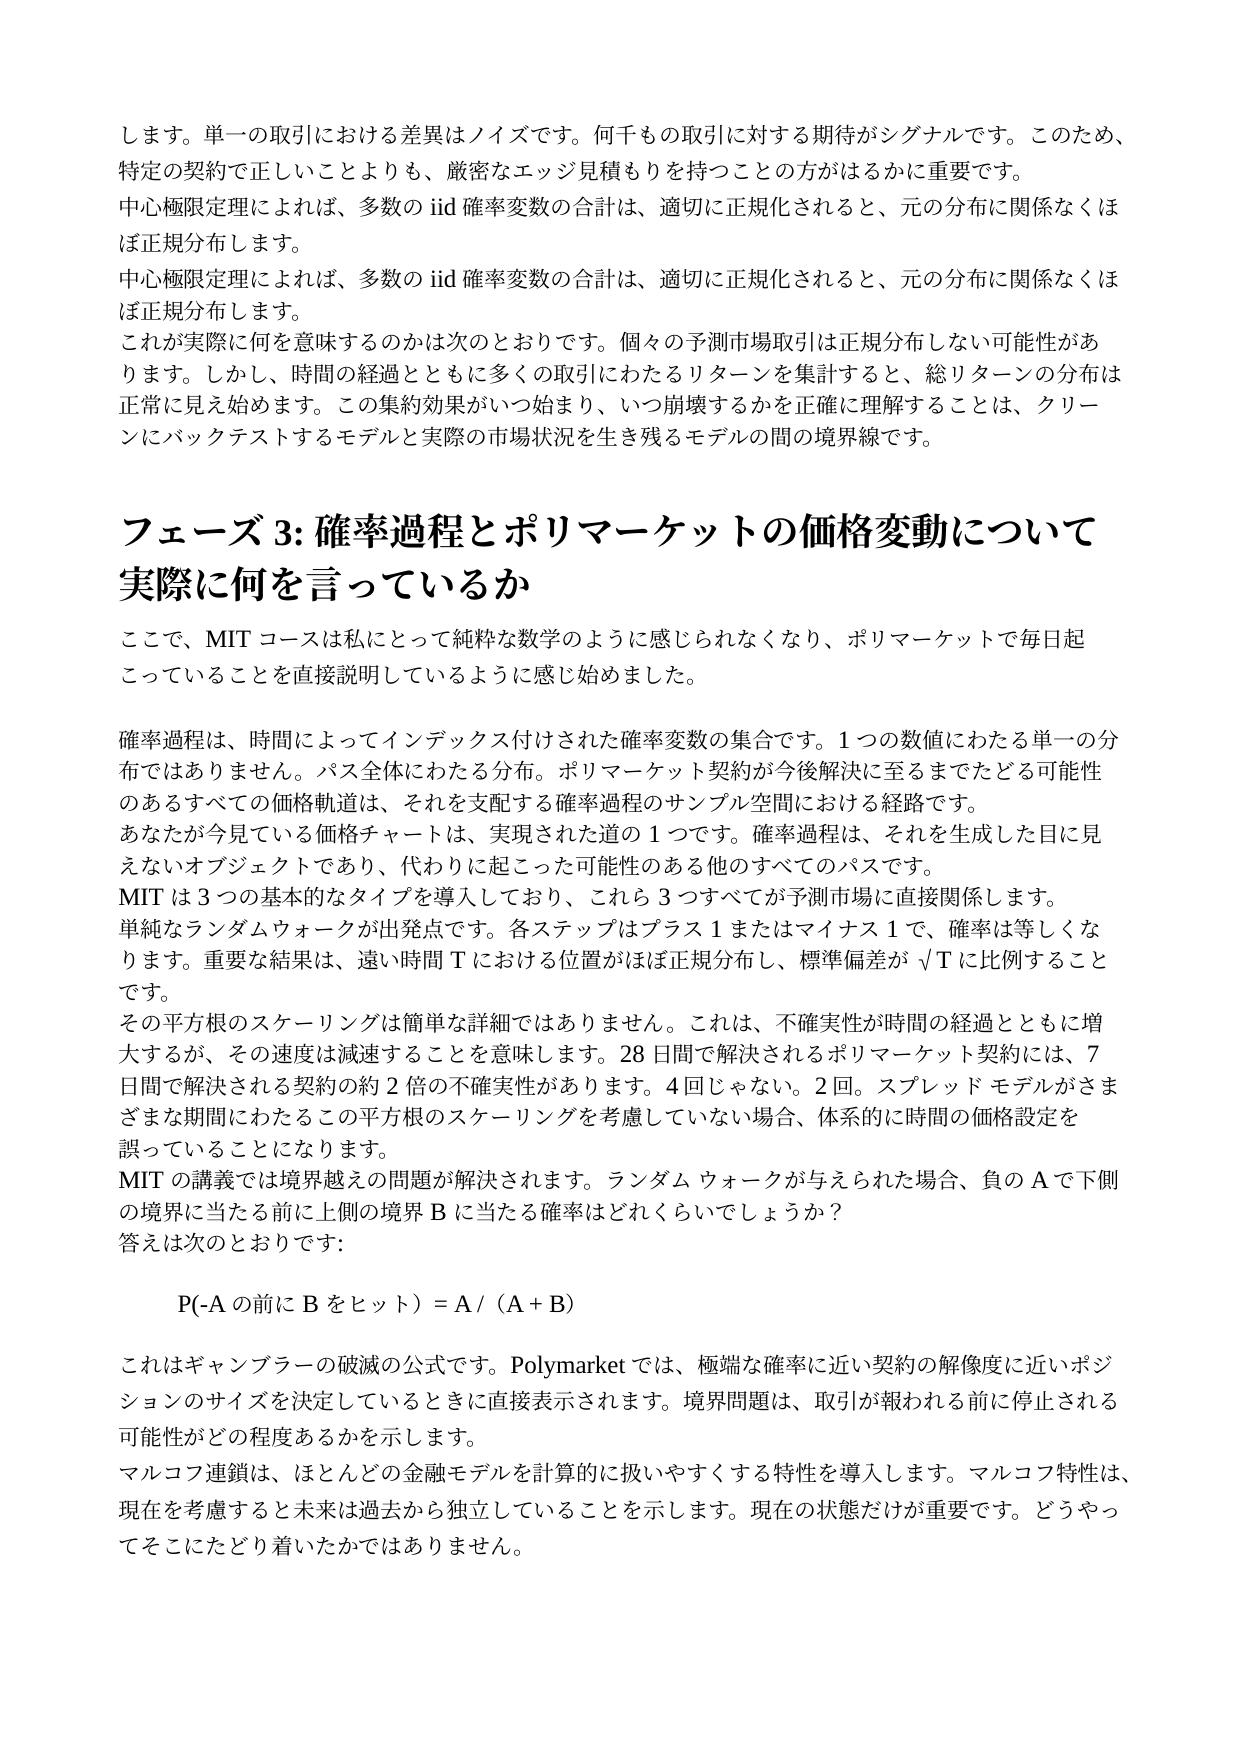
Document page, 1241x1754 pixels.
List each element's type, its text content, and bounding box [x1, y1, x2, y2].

text ここで、MIT コースは私にとって純粋な数学のように感じられなくなり、ポリマーケットで毎日起こっていることを直接説明しているように感じ始めました。 [118, 622, 1122, 689]
text 確率過程は、時間によってインデックス付けされた確率変数の集合です。1 つの数値にわたる単一の分布ではありません。パス全体にわたる分布。ポリマーケット契約が今後解決に至るまでたどる可能性のあるすべての価格軌道は、それを支配する確率過程のサンプル空間における経路です。 [118, 723, 1122, 817]
text MIT は 3 つの基本的なタイプを導入しており、これら 3 つすべてが予測市場に直接関係します。 [118, 880, 1122, 912]
text 中心極限定理によれば、多数の iid 確率変数の合計は、適切に正規化されると、元の分布に関係なくほぼ正規分布します。 [118, 190, 1122, 258]
text これはギャンブラーの破滅の公式です。Polymarket では、極端な確率に近い契約の解像度に近いポジションのサイズを決定しているときに直接表示されます。境界問題は、取引が報われる前に停止される可能性がどの程度あるかを示します。 [118, 1348, 1122, 1452]
text これが実際に何を意味するのかは次のとおりです。個々の予測市場取引は正規分布しない可能性があります。しかし、時間の経過とともに多くの取引にわたるリターンを集計すると、総リターンの分布は正常に見え始めます。この集約効果がいつ始まり、いつ崩壊するかを正確に理解することは、クリーンにバックテストするモデルと実際の市場状況を生き残るモデルの間の境界線です。 [118, 326, 1122, 451]
text 中心極限定理によれば、多数の iid 確率変数の合計は、適切に正規化されると、元の分布に関係なくほぼ正規分布します。 [118, 263, 1122, 326]
text あなたが今見ている価格チャートは、実現された道の 1 つです。確率過程は、それを生成した目に見えないオブジェクトであり、代わりに起こった可能性のある他のすべてのパスです。 [118, 817, 1122, 880]
text 答えは次のとおりです: [118, 1226, 1122, 1258]
text MIT の講義では境界越えの問題が解決されます。ランダム ウォークが与えられた場合、負の A で下側の境界に当たる前に上側の境界 B に当たる確率はどれくらいでしょうか？ [118, 1163, 1122, 1226]
text マルコフ連鎖は、ほとんどの金融モデルを計算的に扱いやすくする特性を導入します。マルコフ特性は、現在を考慮すると未来は過去から独立していることを示します。現在の状態だけが重要です。どうやってそこにたどり着いたかではありません。 [118, 1457, 1122, 1560]
subtitle フェーズ 3: 確率過程とポリマーケットの価格変動について実際に何を言っているか [118, 502, 1122, 609]
text その平方根のスケーリングは簡単な詳細ではありません。これは、不確実性が時間の経過とともに増大するが、その速度は減速することを意味します。28 日間で解決されるポリマーケット契約には、7 日間で解決される契約の約 2 倍の不確実性があります。4回じゃない。2回。スプレッド モデルがさまざまな期間にわたるこの平方根のスケーリングを考慮していない場合、体系的に時間の価格設定を誤っていることになります。 [118, 1006, 1122, 1163]
text ポリマーケットの量子にとって、これは抽象的な哲学ではありません。モデルの真のエッジが 1 取引あたり 4 パーセントである場合、LLN はエッジが十分な取引に対して利益として実現することを保証します。単一の取引における差異はノイズです。何千もの取引に対する期待がシグナルです。このため、特定の契約で正しいことよりも、厳密なエッジ見積もりを持つことの方がはるかに重要です。 [118, 118, 1122, 186]
text 単純なランダムウォークが出発点です。各ステップはプラス 1 またはマイナス 1 で、確率は等しくなります。重要な結果は、遠い時間 T における位置がほぼ正規分布し、標準偏差が √T に比例することです。 [118, 912, 1122, 1006]
text P(-A の前に B をヒット）= A /（A + B） [177, 1287, 1063, 1319]
